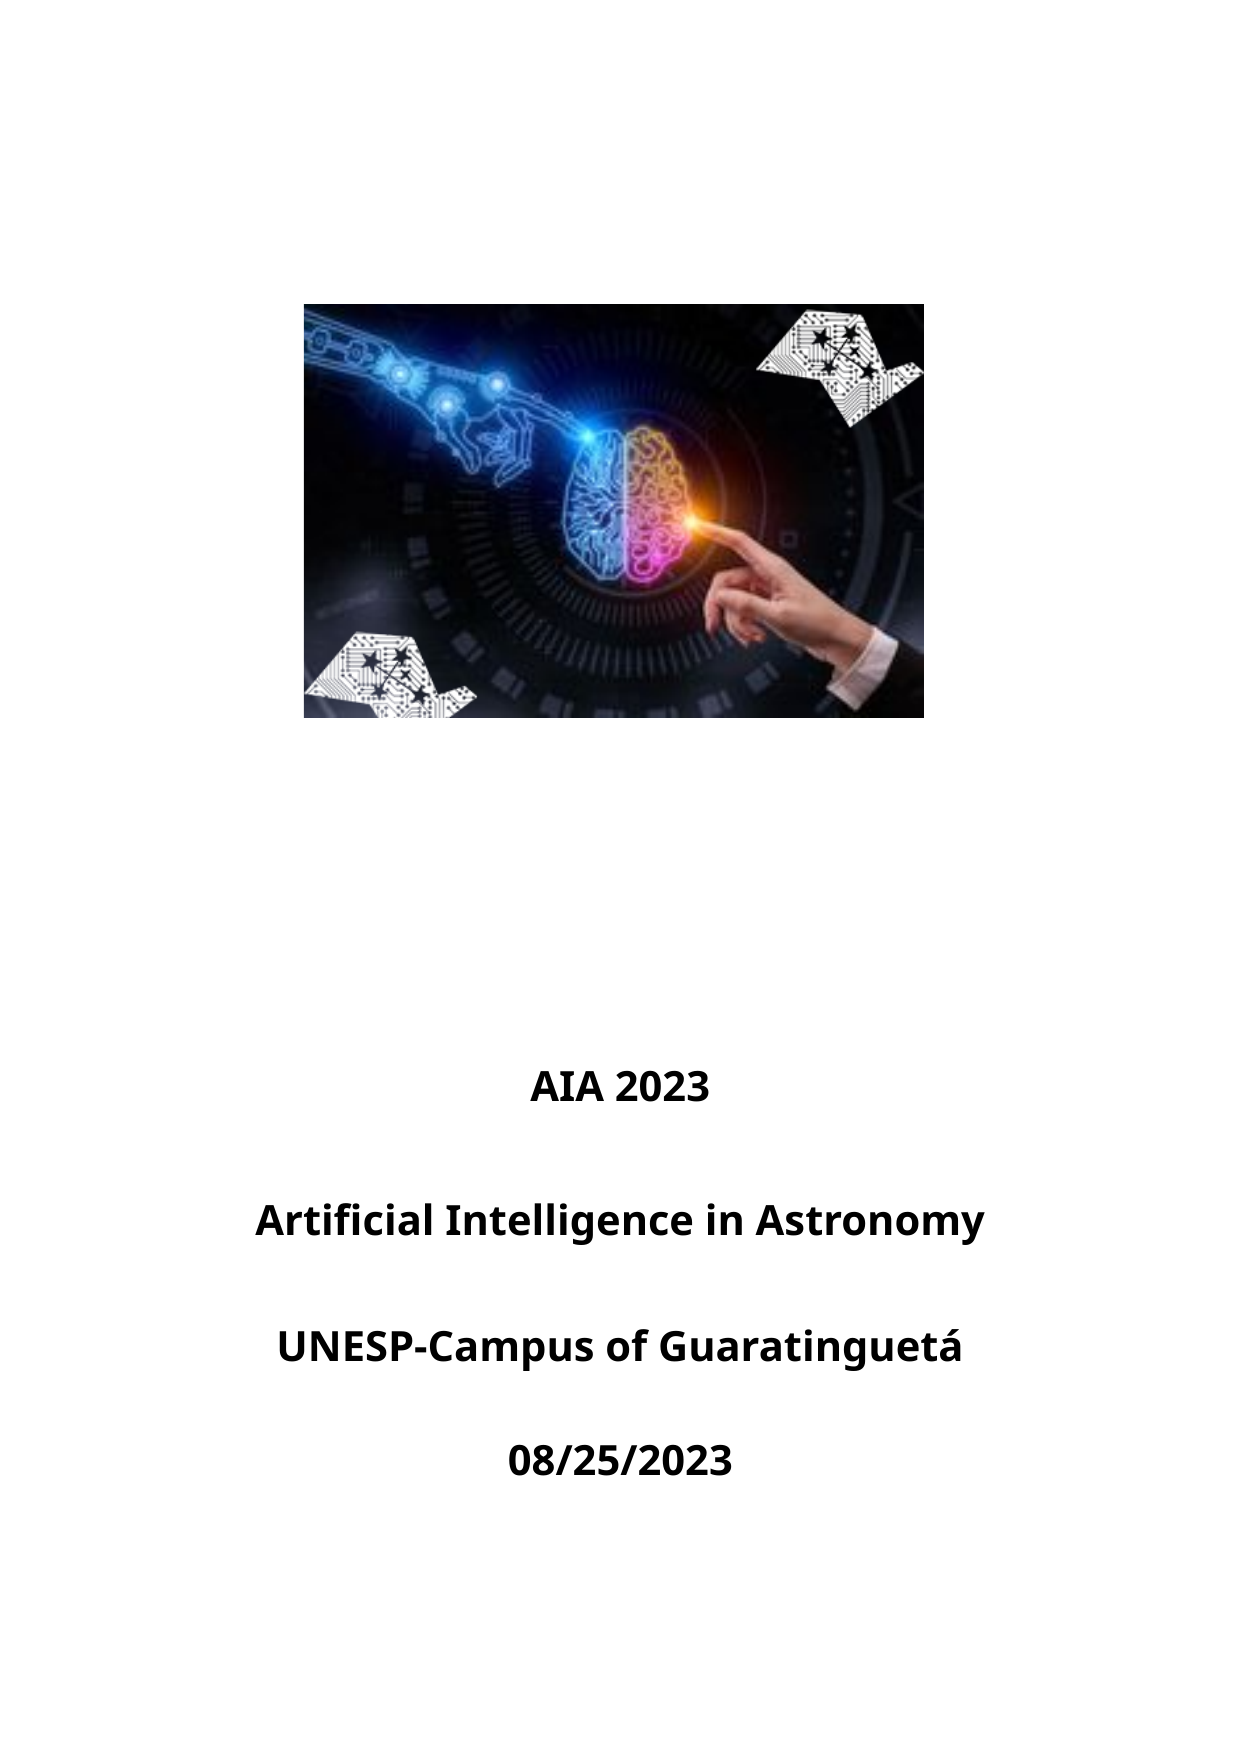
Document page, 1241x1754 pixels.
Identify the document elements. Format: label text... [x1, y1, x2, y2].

subtitle Artificial Intelligence in Astronomy [118, 1191, 1122, 1248]
picture [303, 304, 924, 759]
text AIA 2023 [118, 1057, 1122, 1113]
text 08/25/2023 [118, 1431, 1122, 1487]
text UNESP-Campus of Guaratinguetá [118, 1317, 1122, 1374]
